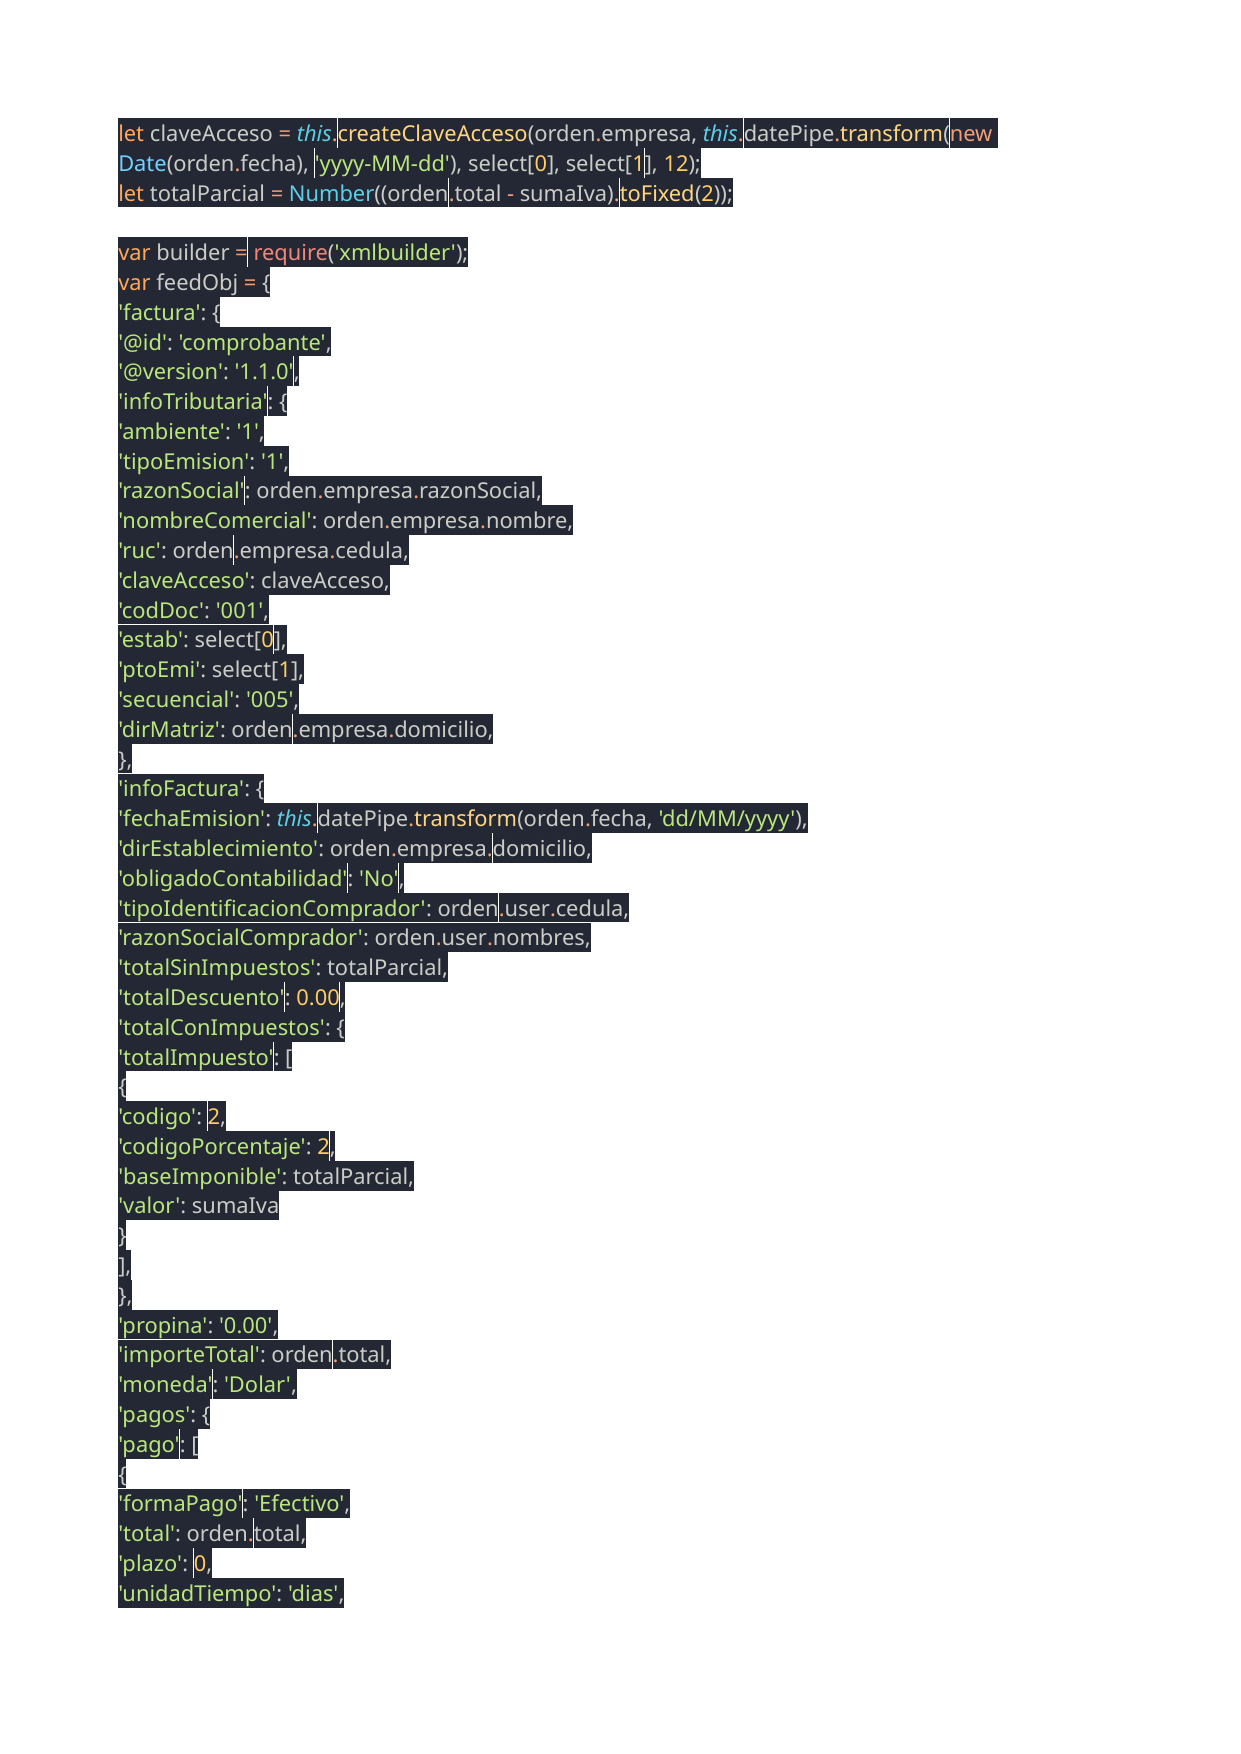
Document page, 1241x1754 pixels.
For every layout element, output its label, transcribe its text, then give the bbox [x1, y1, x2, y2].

text 'totalImpuesto': [ [118, 1042, 1122, 1071]
text } [118, 1220, 1122, 1250]
text 'plazo': 0, [118, 1548, 1122, 1578]
text 'baseImponible': totalParcial, [118, 1161, 1122, 1191]
text 'nombreComercial': orden.empresa.nombre, [118, 505, 1122, 535]
text }, [118, 744, 1122, 773]
text 'dirEstablecimiento': orden.empresa.domicilio, [118, 833, 1122, 863]
text var builder = require('xmlbuilder'); [118, 237, 1122, 267]
text 'claveAcceso': claveAcceso, [118, 565, 1122, 595]
text 'razonSocial': orden.empresa.razonSocial, [118, 476, 1122, 505]
text 'ptoEmi': select[1], [118, 654, 1122, 684]
text 'totalConImpuestos': { [118, 1012, 1122, 1042]
text 'tipoEmision': '1', [118, 446, 1122, 476]
text let totalParcial = Number((orden.total - sumaIva).toFixed(2)); [118, 178, 1122, 207]
text 'ruc': orden.empresa.cedula, [118, 535, 1122, 565]
text 'secuencial': '005', [118, 684, 1122, 714]
text 'infoFactura': { [118, 773, 1122, 803]
text { [118, 1071, 1122, 1101]
text let claveAcceso = this.createClaveAcceso(orden.empresa, this.datePipe.transform(new Date(orden.fecha), 'yyyy-MM-dd'), select[0], select[1], 12); [118, 118, 1122, 178]
text 'totalDescuento': 0.00, [118, 982, 1122, 1012]
text 'unidadTiempo': 'dias', [118, 1578, 1122, 1608]
text 'moneda': 'Dolar', [118, 1369, 1122, 1399]
text 'obligadoContabilidad': 'No', [118, 863, 1122, 893]
text 'dirMatriz': orden.empresa.domicilio, [118, 714, 1122, 744]
text 'ambiente': '1', [118, 416, 1122, 446]
text 'formaPago': 'Efectivo', [118, 1488, 1122, 1518]
text 'tipoIdentificacionComprador': orden.user.cedula, [118, 893, 1122, 922]
text 'fechaEmision': this.datePipe.transform(orden.fecha, 'dd/MM/yyyy'), [118, 803, 1122, 833]
text 'valor': sumaIva [118, 1191, 1122, 1220]
text }, [118, 1280, 1122, 1310]
text 'razonSocialComprador': orden.user.nombres, [118, 922, 1122, 952]
text '@version': '1.1.0', [118, 356, 1122, 386]
text 'importeTotal': orden.total, [118, 1339, 1122, 1369]
text 'total': orden.total, [118, 1518, 1122, 1548]
text 'codDoc': '001', [118, 595, 1122, 624]
text 'codigo': 2, [118, 1101, 1122, 1131]
text ], [118, 1250, 1122, 1280]
text 'pagos': { [118, 1399, 1122, 1429]
text 'codigoPorcentaje': 2, [118, 1131, 1122, 1161]
text '@id': 'comprobante', [118, 327, 1122, 356]
text { [118, 1459, 1122, 1488]
text 'pago': [ [118, 1429, 1122, 1459]
text 'factura': { [118, 297, 1122, 327]
text var feedObj = { [118, 267, 1122, 297]
text 'totalSinImpuestos': totalParcial, [118, 952, 1122, 982]
text 'estab': select[0], [118, 624, 1122, 654]
text 'propina': '0.00', [118, 1310, 1122, 1339]
text 'infoTributaria': { [118, 386, 1122, 416]
